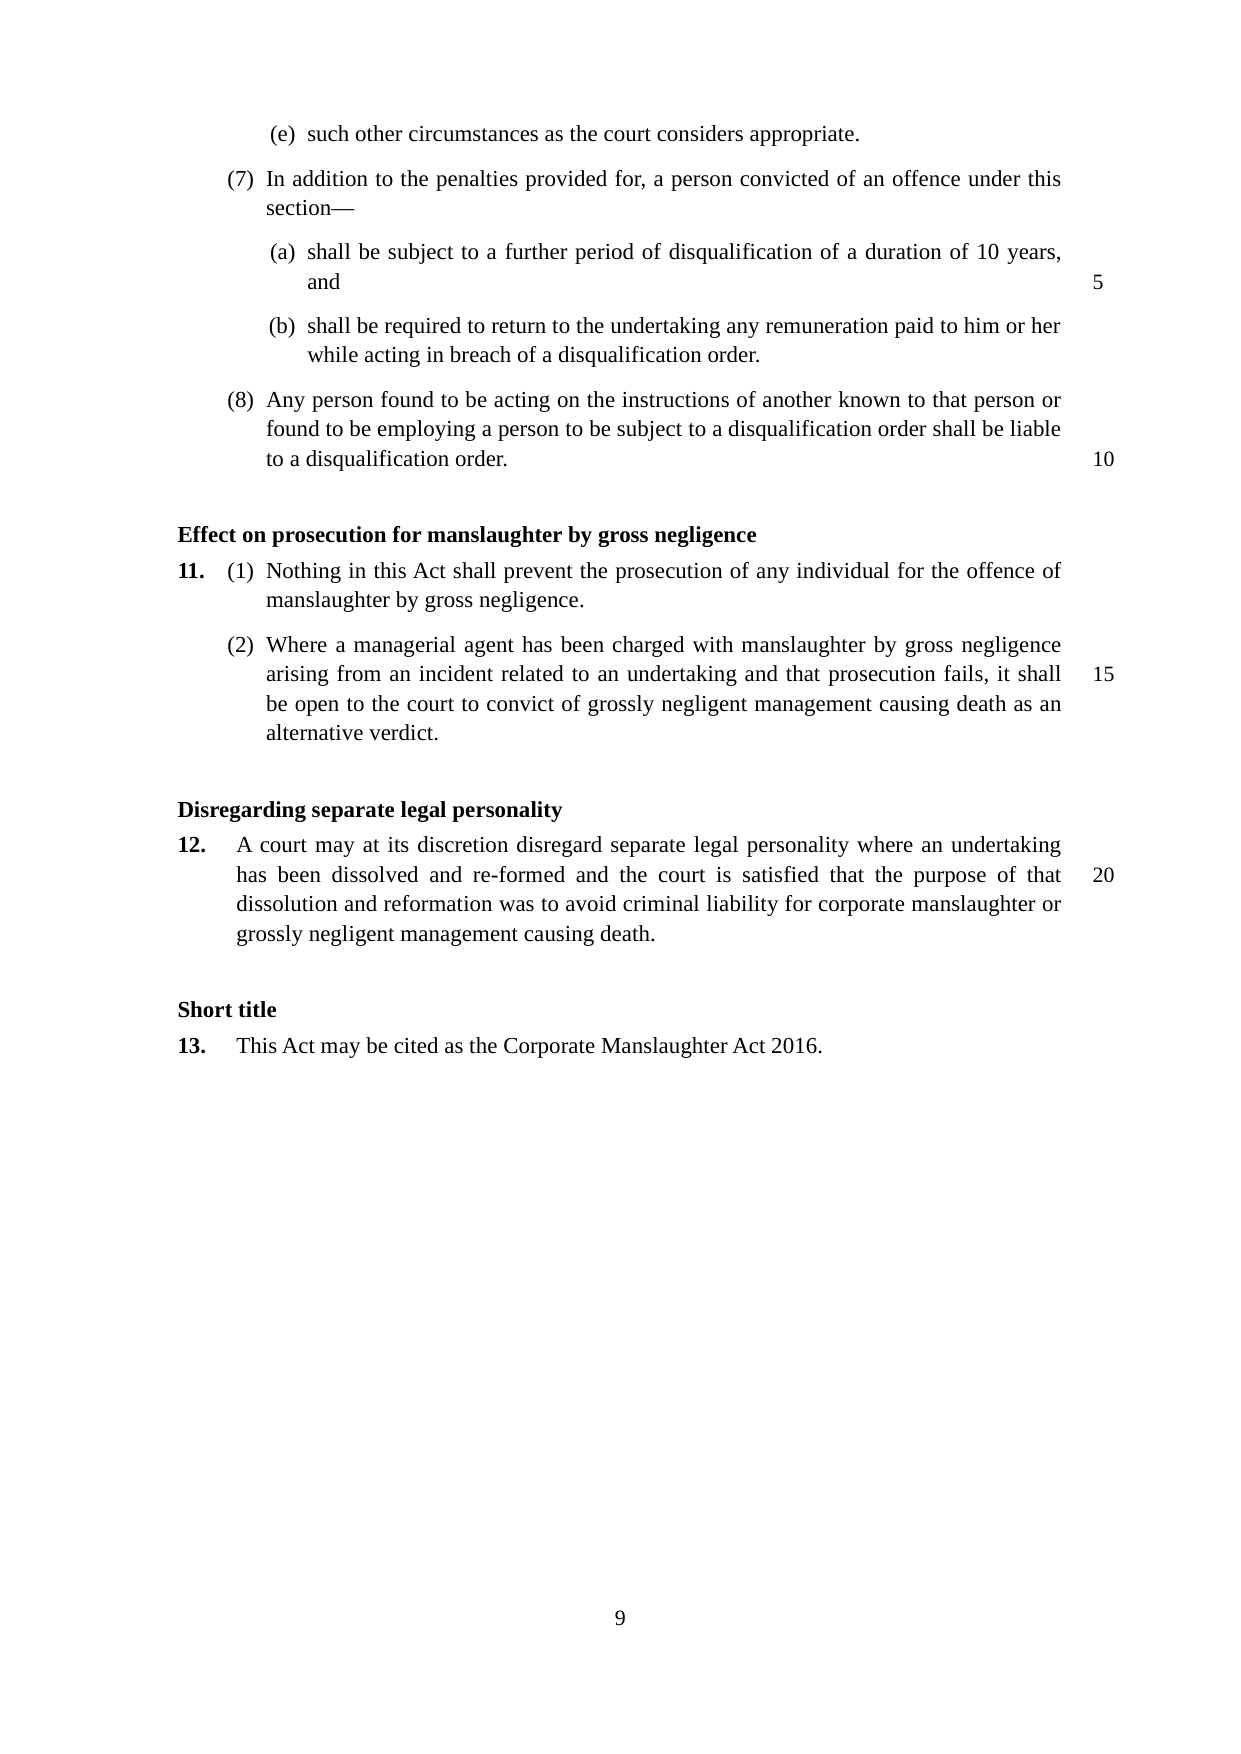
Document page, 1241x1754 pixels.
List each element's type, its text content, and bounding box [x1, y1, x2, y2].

text 13. This Act may be cited as the Corporate Manslaughter Act 2016. [177, 1030, 1063, 1059]
text (8) Any person found to be acting on the instructions of another known to that person or found to be employing a person to be subject to a disqualification order shall be liable to a disqualification order. [177, 384, 1063, 472]
text 12. A court may at its discretion disregard separate legal personality where an undertaking has been dissolved and re-formed and the court is satisfied that the purpose of that dissolution and reformation was to avoid criminal liability for corporate manslaughter or grossly negligent management causing death. [177, 829, 1063, 947]
text (b) shall be required to return to the undertaking any remuneration paid to him or her while acting in breach of a disqualification order. [177, 310, 1063, 369]
text Effect on prosecution for manslaughter by gross negligence [177, 519, 1063, 549]
text Short title [177, 994, 1063, 1024]
text (e) such other circumstances as the court considers appropriate. [177, 118, 1063, 148]
text (2) Where a managerial agent has been charged with manslaughter by gross negligence arising from an incident related to an undertaking and that prosecution fails, it shall be open to the court to convict of grossly negligent management causing death as an alternative verdict. [177, 628, 1063, 746]
text (7) In addition to the penalties provided for, a person convicted of an offence under this section⁠— [177, 162, 1063, 221]
text Disregarding separate legal personality [177, 794, 1063, 823]
text 11. (1) Nothing in this Act shall prevent the prosecution of any individual for the offence of manslaughter by gross negligence. [177, 555, 1063, 614]
text (a) shall be subject to a further period of disqualification of a duration of 10 years, and [177, 236, 1063, 295]
